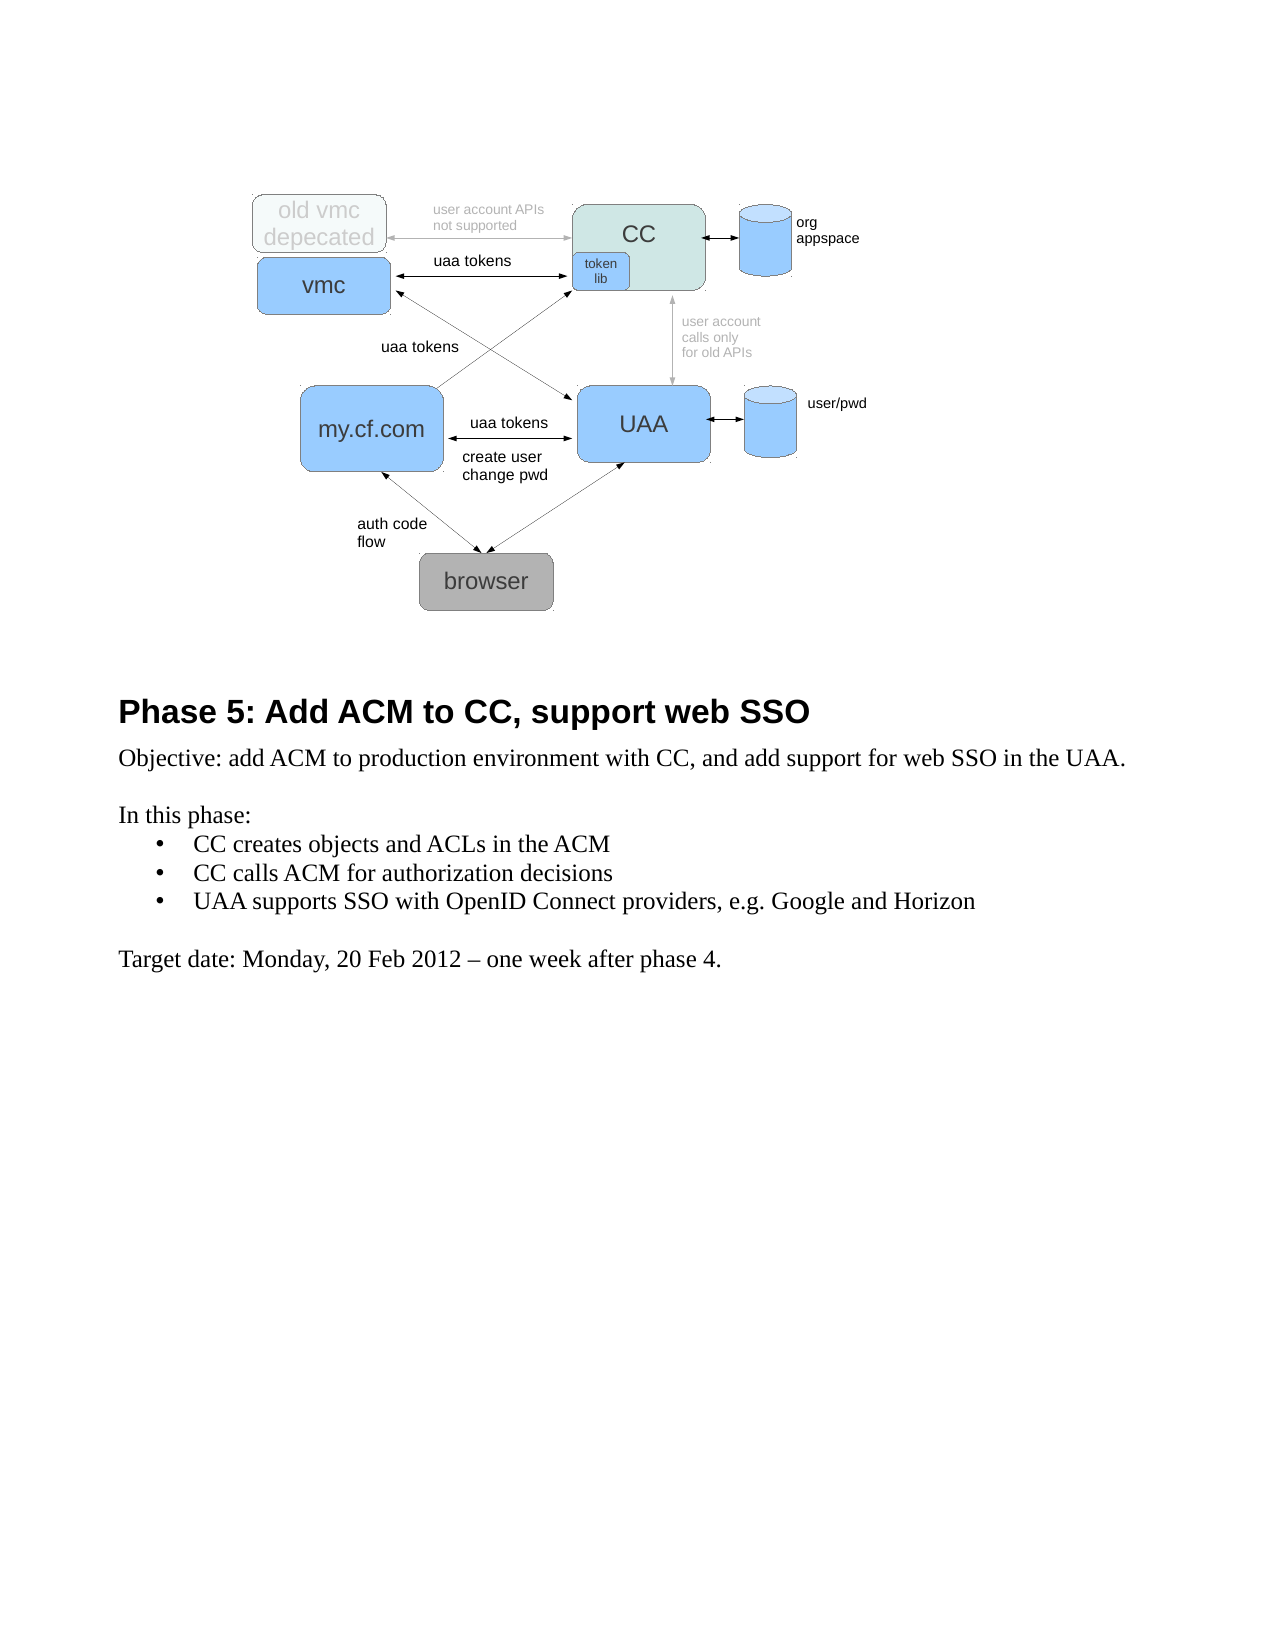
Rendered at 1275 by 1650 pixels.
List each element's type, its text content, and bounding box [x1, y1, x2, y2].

text Objective: add ACM to production environment with CC, and add support for web SSO in the UAA. [118, 743, 1157, 771]
text Target date: Monday, 20 Feb 2012 – one week after phase 4. [118, 944, 1157, 973]
list UAA supports SSO with OpenID Connect providers, e.g. Google and Horizon [156, 886, 1157, 915]
list CC creates objects and ACLs in the ACM [156, 829, 1157, 858]
text In this phase: [118, 800, 1157, 829]
list CC calls ACM for authorization decisions [156, 858, 1157, 886]
subtitle Phase 5: Add ACM to CC, support web SSO [118, 691, 1157, 730]
